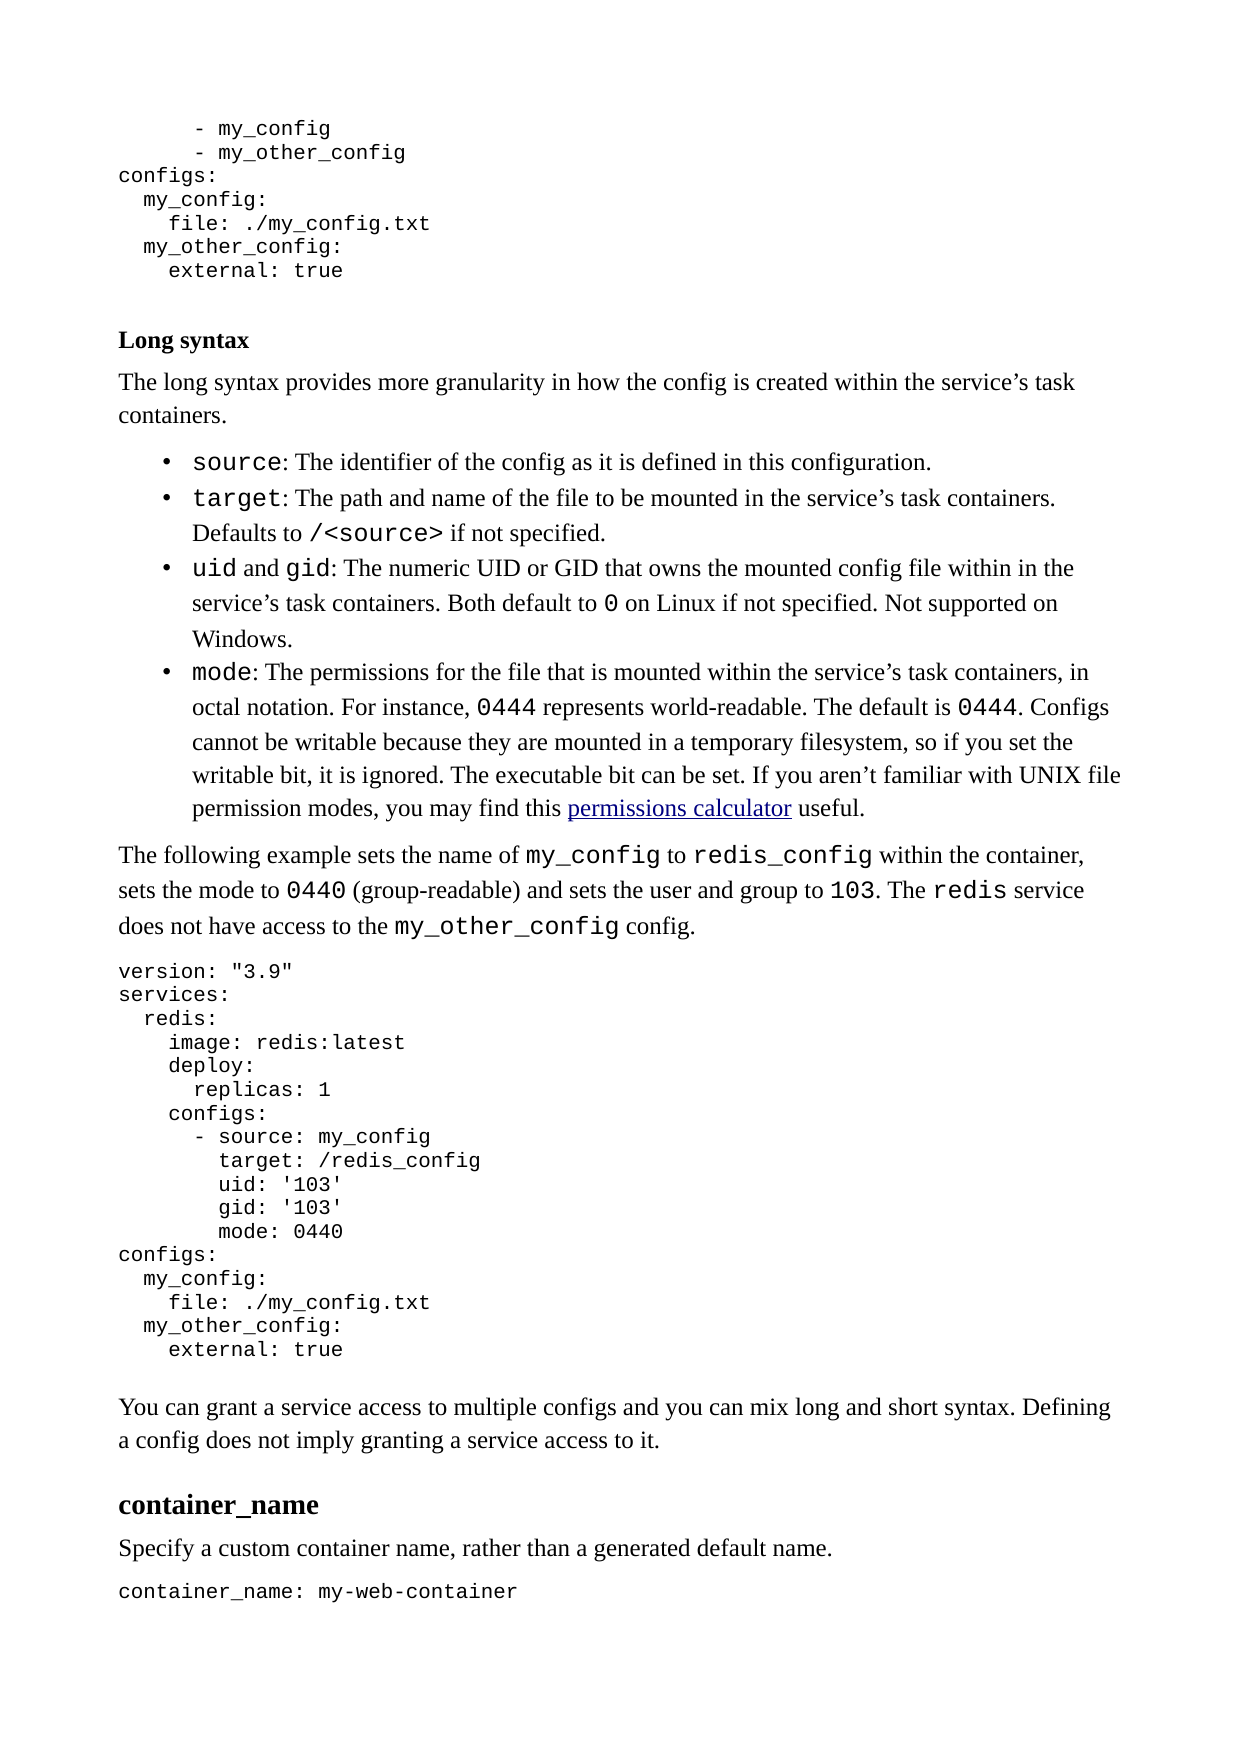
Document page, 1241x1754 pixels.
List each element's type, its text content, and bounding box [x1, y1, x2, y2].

text external: true [118, 260, 1122, 284]
text configs: [118, 1244, 1122, 1268]
text replicas: 1 [118, 1079, 1122, 1103]
list uid and gid: The numeric UID or GID that owns the mounted config file within in the service’s task containers. Both default to 0 on Linux if not specified. Not supported on Windows. [162, 553, 1122, 652]
text The following example sets the name of my_config to redis_config within the container, sets the mode to 0440 (group-readable) and sets the user and group to 103. The redis service does not have access to the my_other_config config. [118, 841, 1122, 942]
text mode: 0440 [118, 1221, 1122, 1244]
text container_name: my-web-container [118, 1581, 1122, 1605]
text Specify a custom container name, rather than a generated default name. [118, 1533, 1122, 1562]
text The long syntax provides more granularity in how the config is created within the service’s task containers. [118, 367, 1122, 429]
text version: "3.9" [118, 961, 1122, 984]
text configs: [118, 1103, 1122, 1126]
text configs: [118, 165, 1122, 189]
text my_config: [118, 1268, 1122, 1292]
text image: redis:latest [118, 1032, 1122, 1055]
text target: /redis_config [118, 1150, 1122, 1173]
text my_other_config: [118, 236, 1122, 260]
text You can grant a service access to multiple configs and you can mix long and short syntax. Defining a config does not imply granting a service access to it. [118, 1392, 1122, 1454]
text file: ./my_config.txt [118, 1292, 1122, 1315]
text deploy: [118, 1055, 1122, 1079]
text file: ./my_config.txt [118, 213, 1122, 236]
text my_other_config: [118, 1315, 1122, 1339]
list target: The path and name of the file to be mounted in the service’s task containers. Defaults to /<source> if not specified. [162, 483, 1122, 549]
text uid: '103' [118, 1173, 1122, 1197]
text gid: '103' [118, 1197, 1122, 1221]
subtitle Long syntax [118, 326, 1122, 354]
text - source: my_config [118, 1126, 1122, 1150]
text external: true [118, 1339, 1122, 1363]
subtitle container_name [118, 1487, 1122, 1521]
list mode: The permissions for the file that is mounted within the service’s task containers, in octal notation. For instance, 0444 represents world-readable. The default is 0444. Configs cannot be writable because they are mounted in a temporary filesystem, so if you set the writable bit, it is ignored. The executable bit can be set. If you aren’t familiar with UNIX file permission modes, you may find this permissions calculator useful. [162, 657, 1122, 822]
text my_config: [118, 189, 1122, 213]
text redis: [118, 1008, 1122, 1032]
list source: The identifier of the config as it is defined in this configuration. [162, 447, 1122, 478]
text services: [118, 984, 1122, 1008]
text - my_config [118, 118, 1122, 142]
text - my_other_config [118, 142, 1122, 165]
